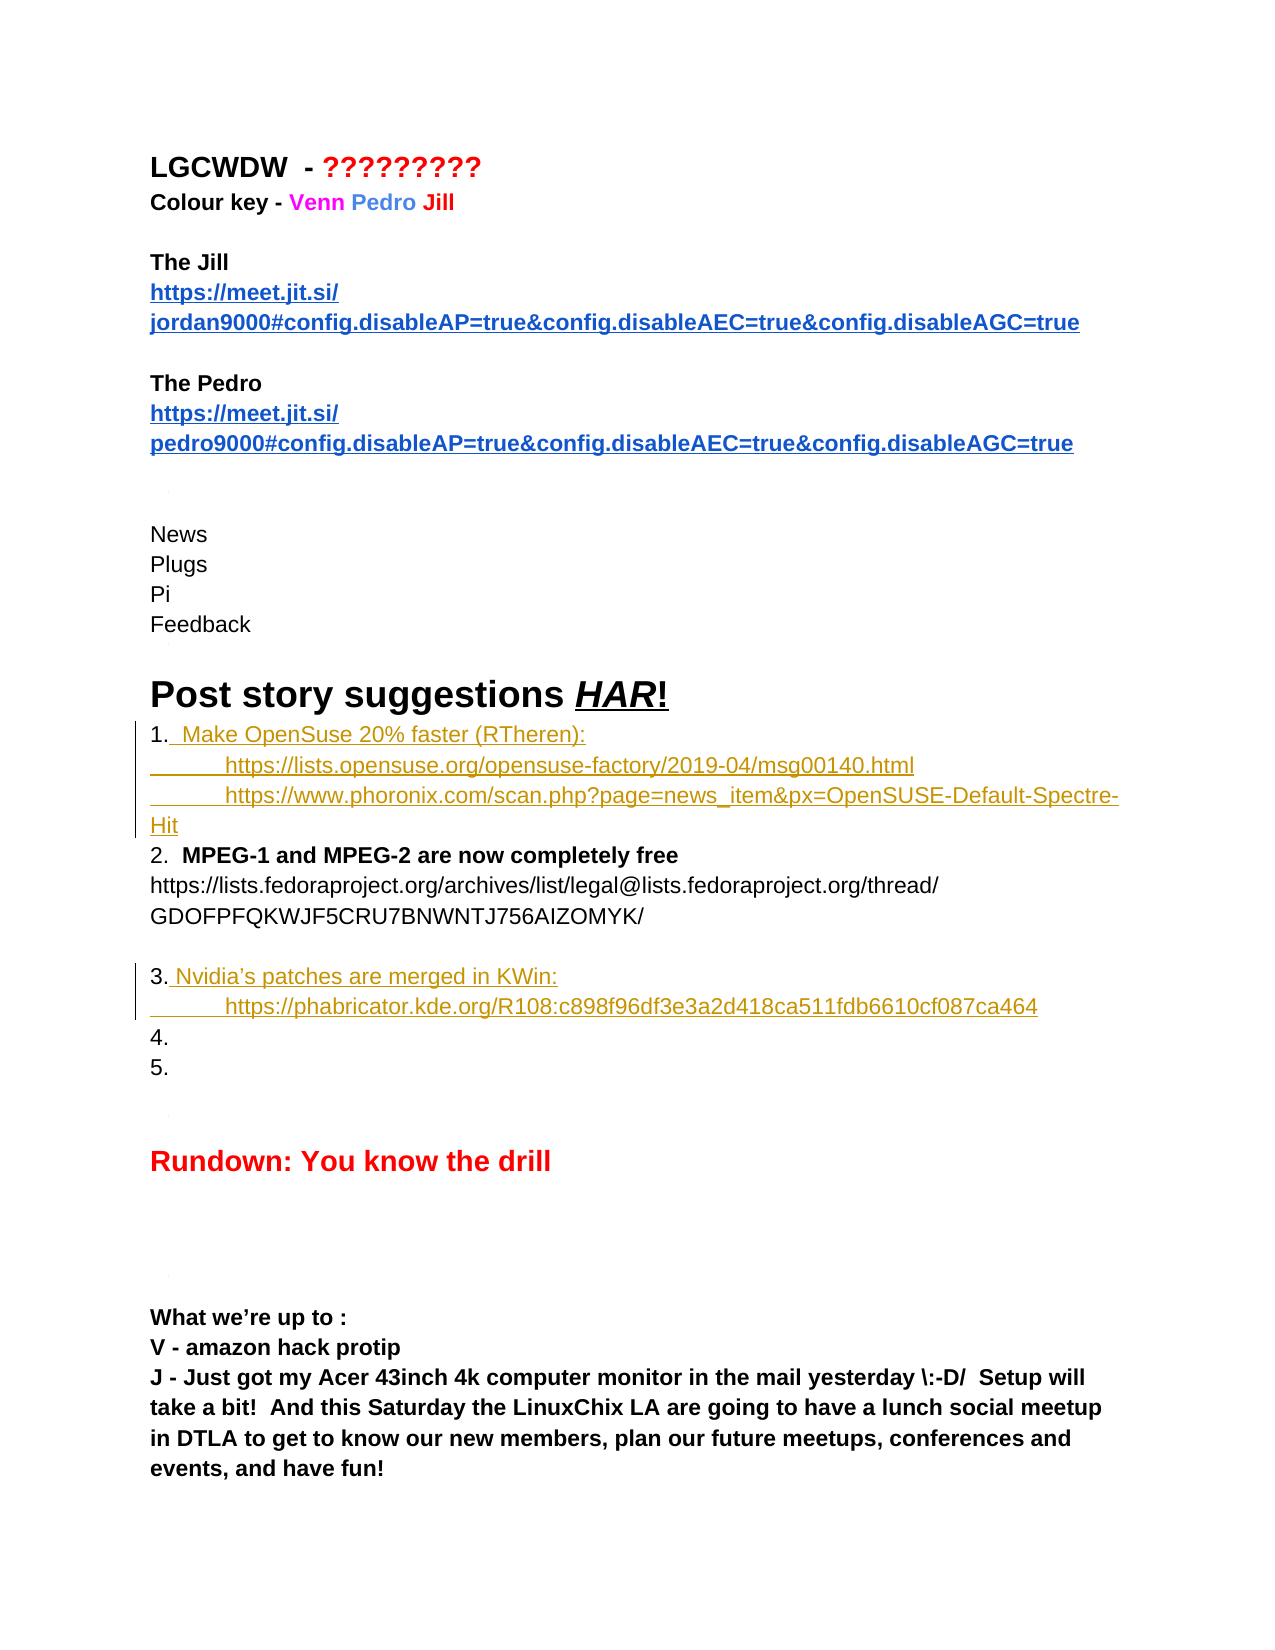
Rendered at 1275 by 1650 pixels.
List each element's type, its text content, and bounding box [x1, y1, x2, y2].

text Post story suggestions HAR! [150, 672, 1125, 715]
text https://meet.jit.si/jordan9000#config.disableAP=true&config.disableAEC=true&config.disableAGC=true [150, 279, 1125, 336]
text Feedback [150, 611, 1125, 638]
text The Pedro [150, 370, 1125, 396]
text 3. Nvidia’s patches are merged in KWin: https://phabricator.kde.org/R108:c898f96df3e3a2d418ca511fdb6610cf087ca464 [150, 963, 1125, 1020]
text Rundown: You know the drill [150, 1144, 1125, 1178]
text Pi [150, 581, 1125, 608]
text https://meet.jit.si/pedro9000#config.disableAP=true&config.disableAEC=true&config.disableAGC=true [150, 400, 1125, 457]
text 1. Make OpenSuse 20% faster (RTheren): https://lists.opensuse.org/opensuse-factory/2019-04/msg00140.html https://www.phoronix.com/scan.php?page=news_item&px=OpenSUSE-Default-Spectre-Hit [150, 721, 1125, 838]
text Colour key - Venn Pedro Jill [150, 188, 1125, 215]
text Plugs [150, 551, 1125, 577]
text 4. [150, 1023, 1125, 1050]
text News [150, 521, 1125, 547]
text The Jill [150, 249, 1125, 275]
text J - Just got my Acer 43inch 4k computer monitor in the mail yesterday \:-D/ Setup will take a bit! And this Saturday the LinuxChix LA are going to have a lunch social meetup in DTLA to get to know our new members, plan our future meetups, conferences and events, and have fun! [150, 1364, 1125, 1481]
text 5. [150, 1054, 1125, 1080]
text 2. MPEG-1 and MPEG-2 are now completely free https://lists.fedoraproject.org/archives/list/legal@lists.fedoraproject.org/thread/GDOFPFQKWJF5CRU7BNWNTJ756AIZOMYK/ [150, 842, 1125, 929]
text What we’re up to : [150, 1304, 1125, 1330]
text LGCWDW - ????????? [150, 150, 1125, 183]
text V - amazon hack protip [150, 1334, 1125, 1360]
